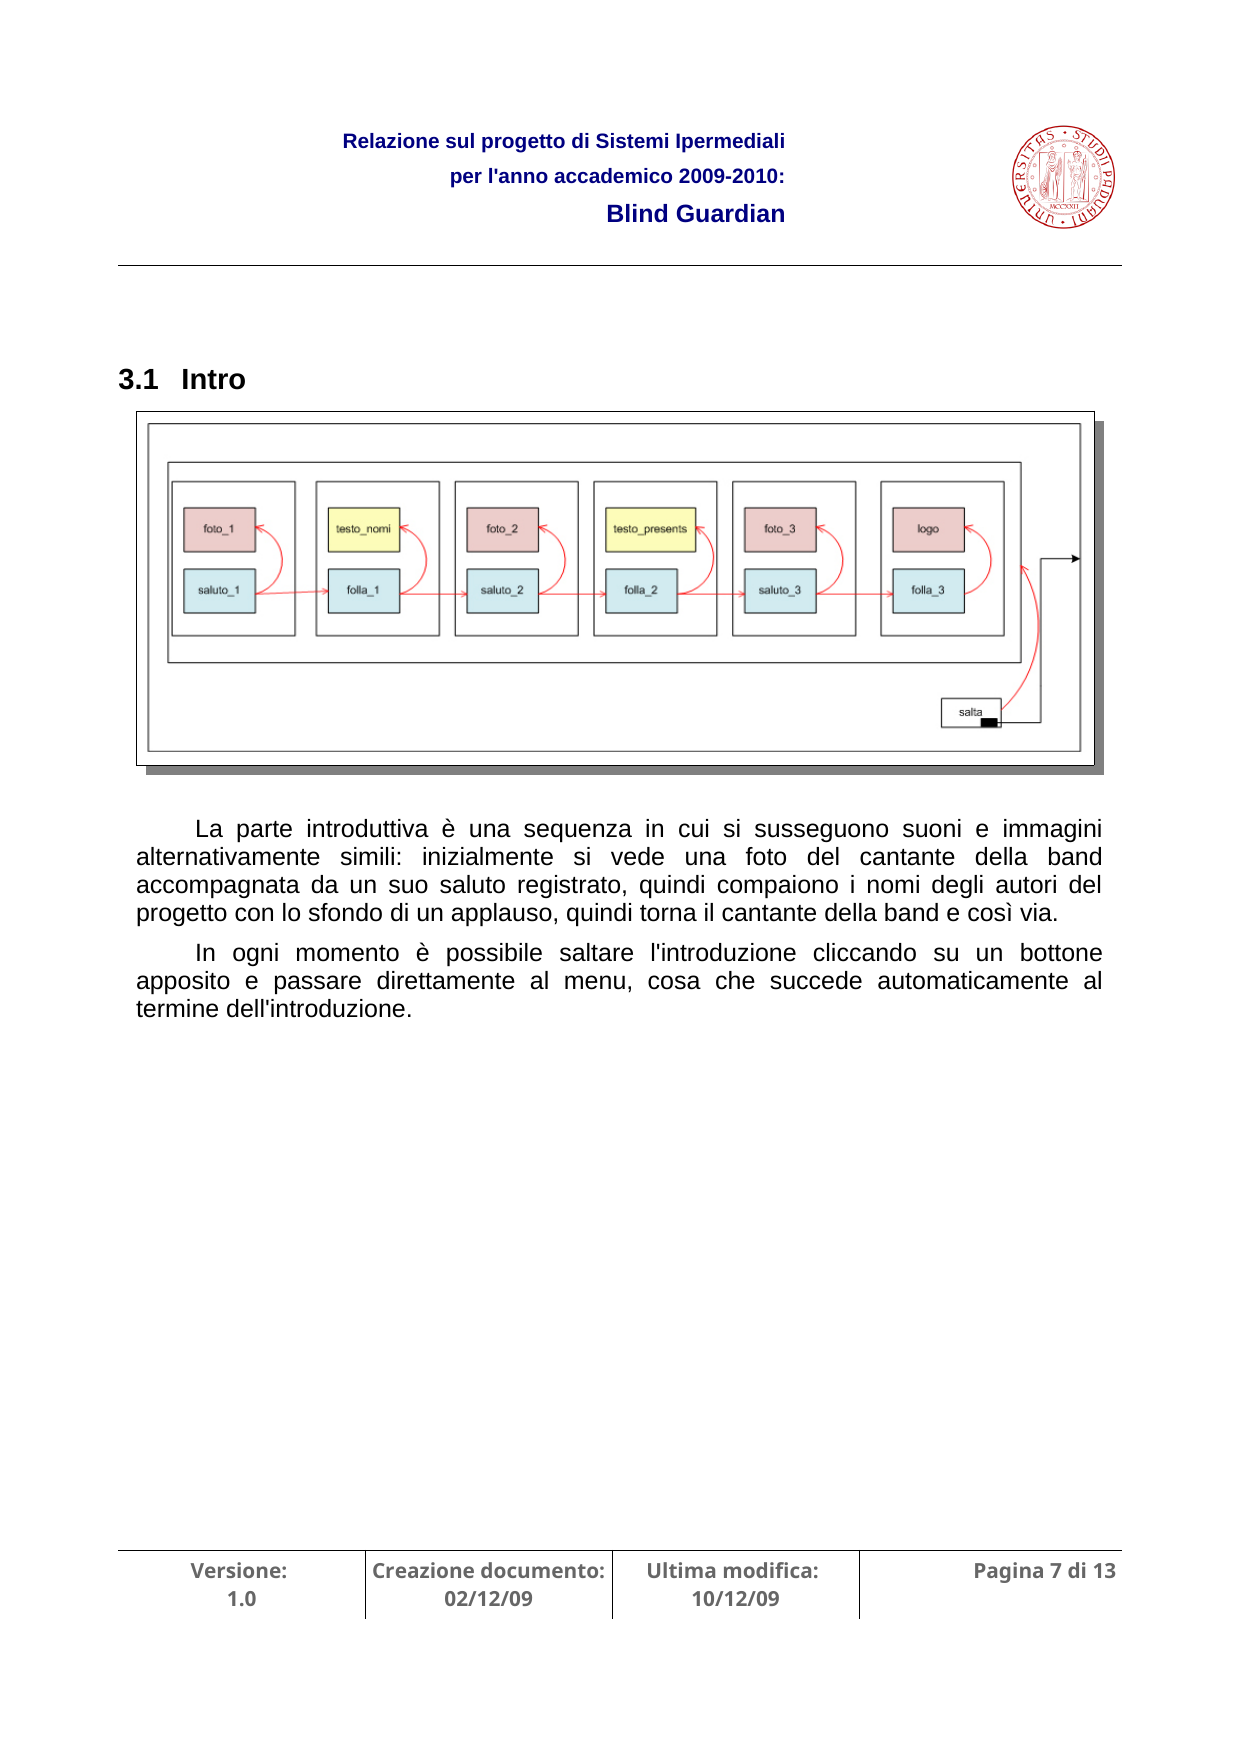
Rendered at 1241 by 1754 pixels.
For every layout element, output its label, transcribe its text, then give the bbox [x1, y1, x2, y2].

picture [1010, 123, 1117, 231]
text La parte introduttiva è una sequenza in cui si susseguono suoni e immagini alternativamente simili: inizialmente si vede una foto del cantante della band accompagnata da un suo saluto registrato, quindi compaiono i nomi degli autori del progetto con lo sfondo di un applauso, quindi torna il cantante della band e così via. [136, 815, 1104, 927]
subtitle Intro [118, 363, 1122, 396]
picture [138, 413, 1091, 762]
text In ogni momento è possibile saltare l'introduzione cliccando su un bottone apposito e passare direttamente al menu, cosa che succede automaticamente al termine dell'introduzione. [136, 939, 1104, 1022]
